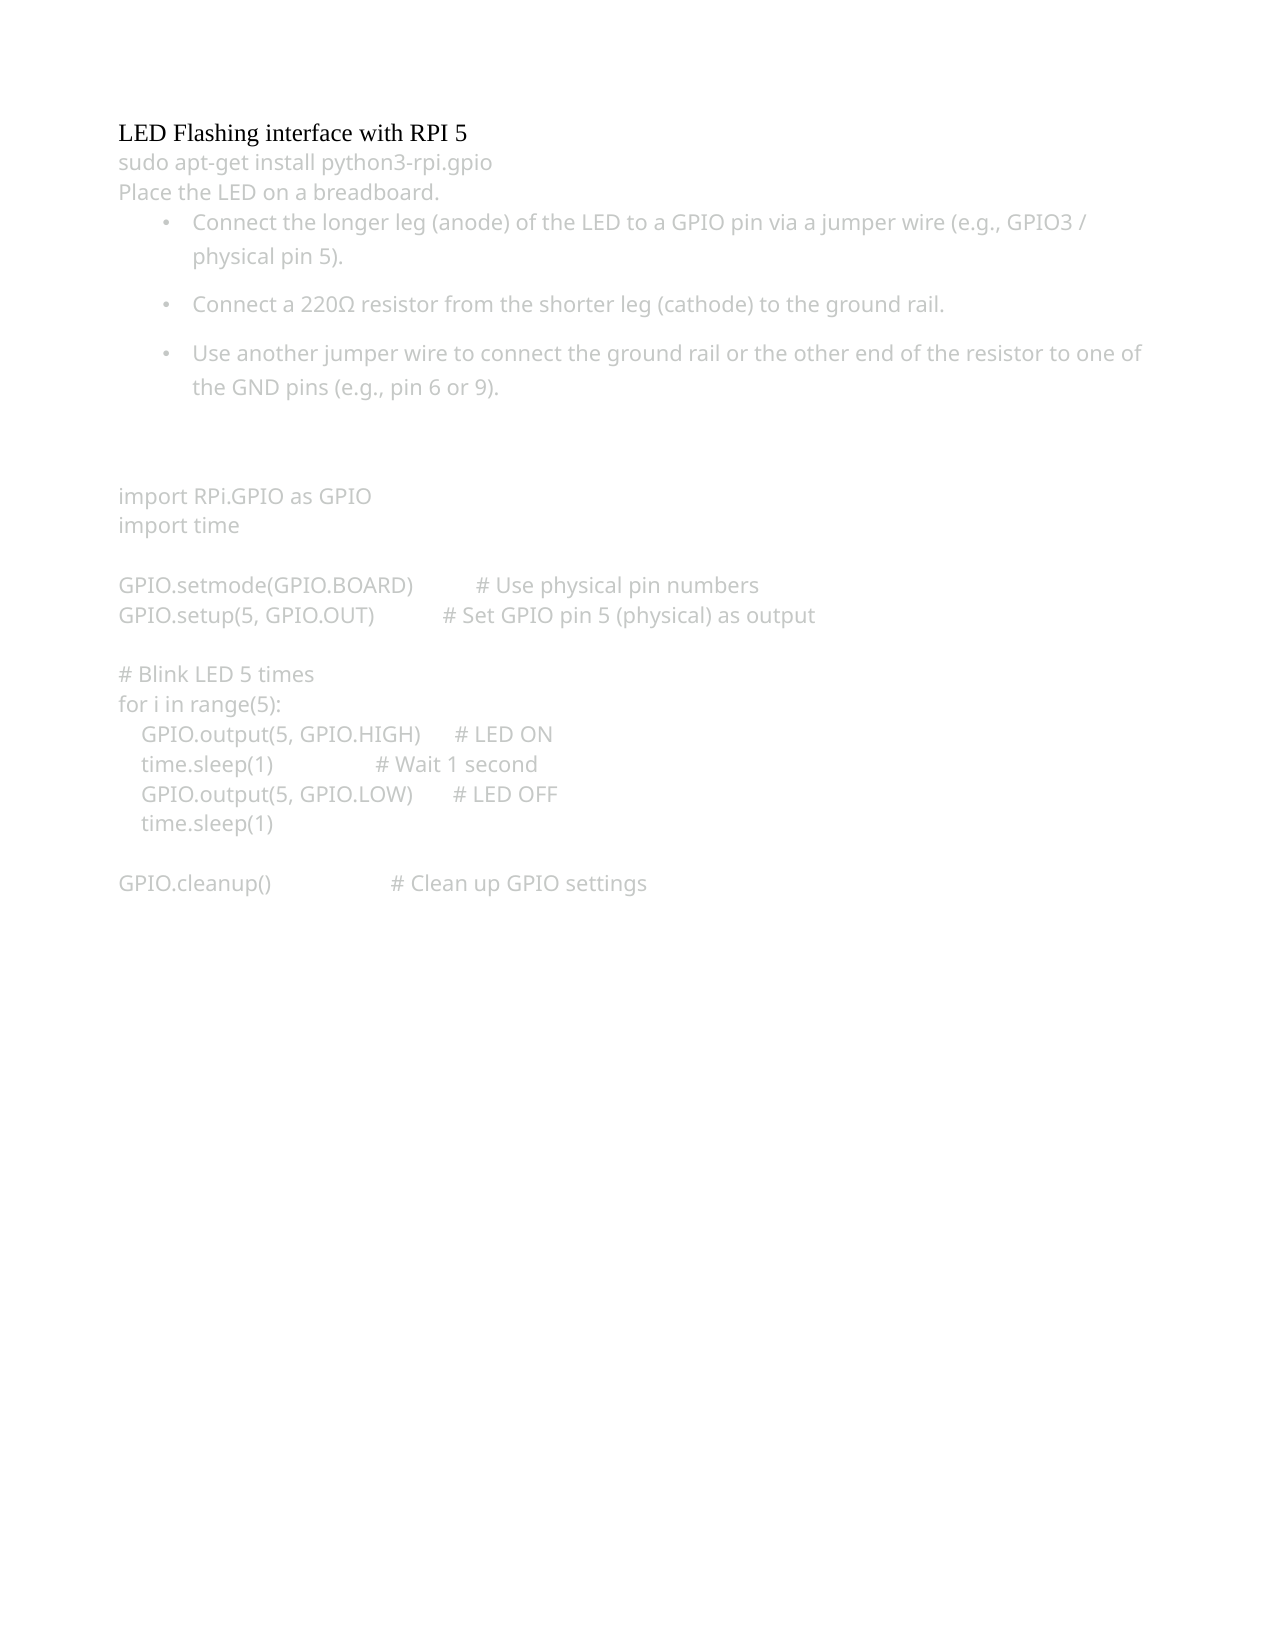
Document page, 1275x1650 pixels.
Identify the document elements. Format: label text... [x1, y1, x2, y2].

list Connect a 220Ω resistor from the shorter leg (cathode) to the ground rail. [162, 289, 1157, 319]
text import time [118, 510, 1157, 540]
text GPIO.cleanup() # Clean up GPIO settings [118, 868, 1157, 957]
text for i in range(5): [118, 689, 1157, 719]
text time.sleep(1) [118, 808, 1157, 838]
text import RPi.GPIO as GPIO [118, 421, 1157, 510]
text GPIO.output(5, GPIO.HIGH) # LED ON [118, 719, 1157, 749]
list Use another jumper wire to connect the ground rail or the other end of the resistor to one of the GND pins (e.g., pin 6 or 9). [162, 338, 1157, 402]
text GPIO.output(5, GPIO.LOW) # LED OFF [118, 778, 1157, 808]
text LED Flashing interface with RPI 5 sudo apt-get install python3-rpi.gpio Place the LED on a breadboard. [118, 118, 1157, 206]
text time.sleep(1) # Wait 1 second [118, 749, 1157, 778]
text # Blink LED 5 times [118, 659, 1157, 689]
text GPIO.setup(5, GPIO.OUT) # Set GPIO pin 5 (physical) as output [118, 600, 1157, 629]
text GPIO.setmode(GPIO.BOARD) # Use physical pin numbers [118, 570, 1157, 600]
list Connect the longer leg (anode) of the LED to a GPIO pin via a jumper wire (e.g., GPIO3 / physical pin 5). [162, 206, 1157, 270]
